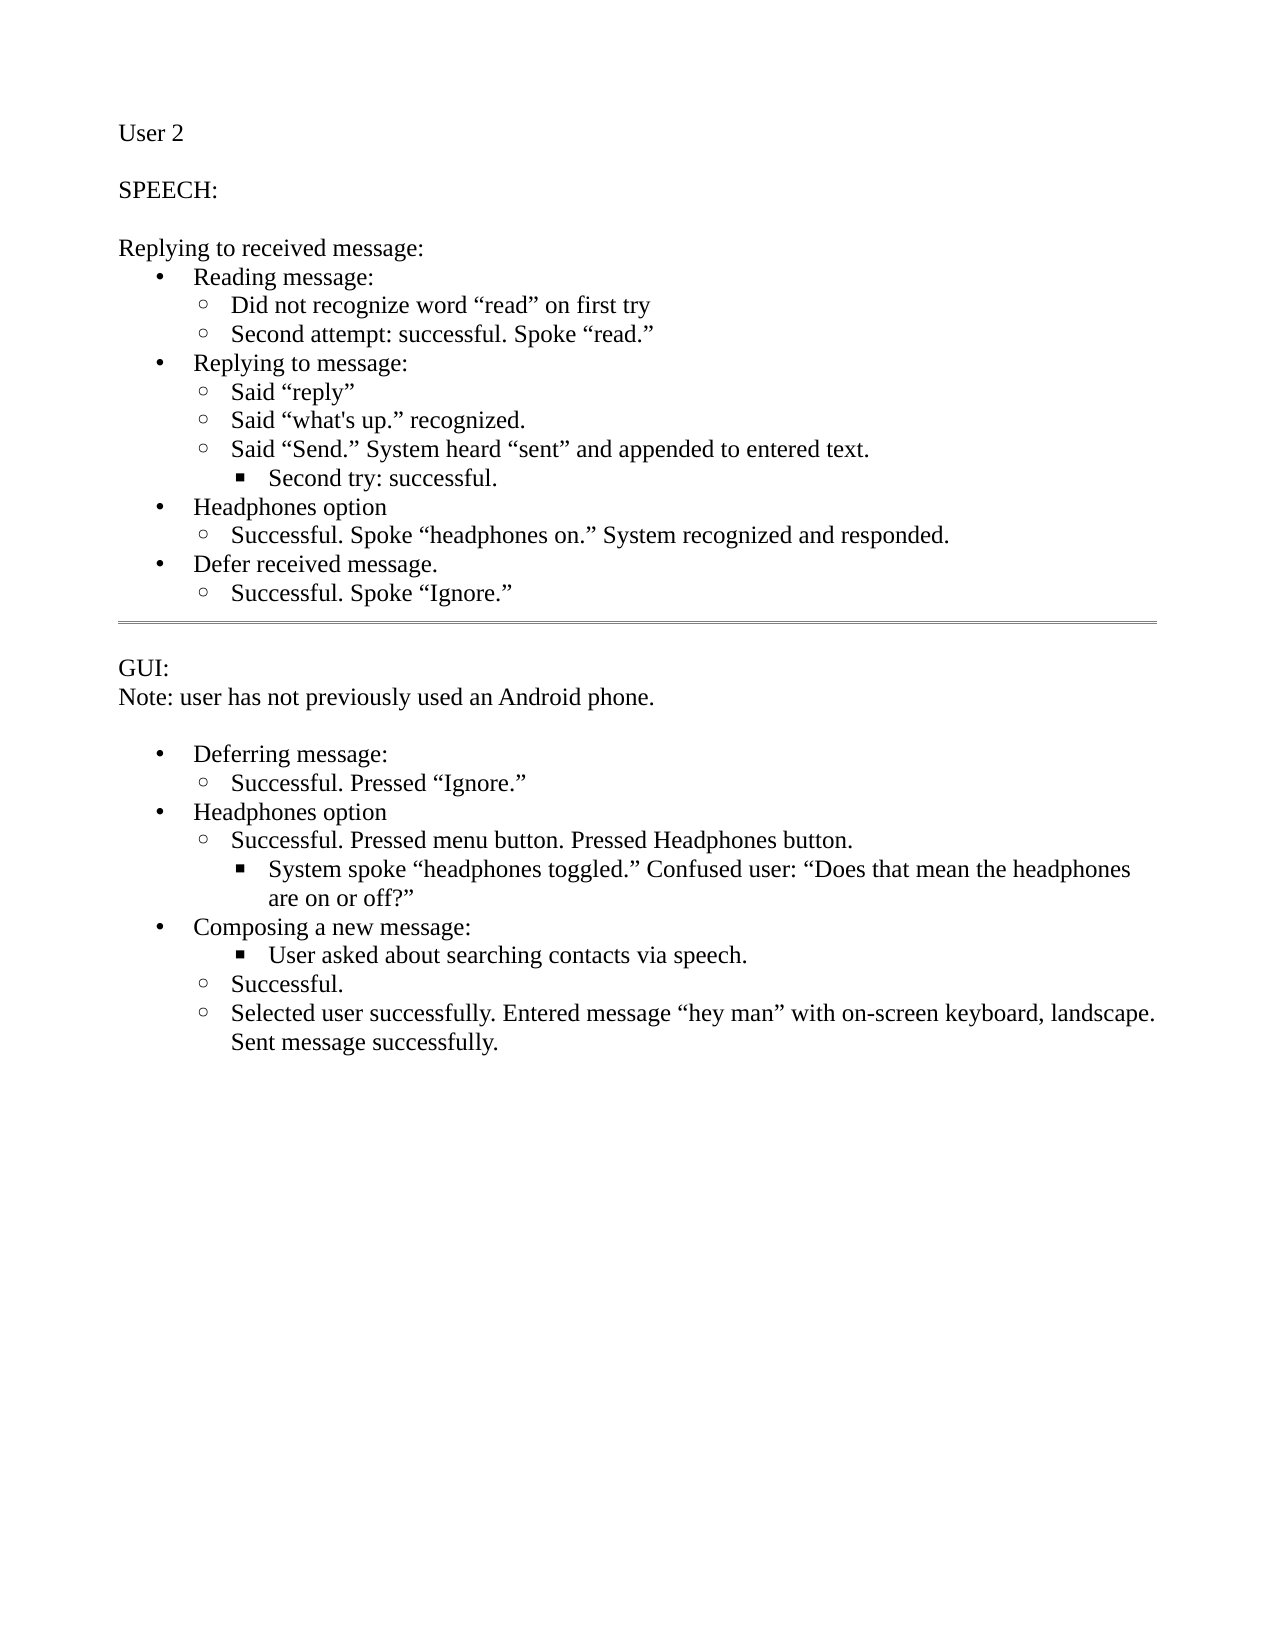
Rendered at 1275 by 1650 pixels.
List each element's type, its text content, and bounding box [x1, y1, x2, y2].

list Successful. Pressed menu button. Pressed Headphones button. [193, 826, 1157, 854]
list System spoke “headphones toggled.” Confused user: “Does that mean the headphones are on or off?” [231, 854, 1157, 912]
text Replying to received message: [118, 233, 1157, 262]
text User 2 [118, 118, 1157, 147]
list Defer received message. [156, 549, 1157, 578]
text GUI: [118, 653, 1157, 682]
text Note: user has not previously used an Android phone. [118, 682, 1157, 711]
list Said “what's up.” recognized. [193, 406, 1157, 434]
list Successful. Spoke “headphones on.” System recognized and responded. [193, 521, 1157, 549]
list Second try: successful. [231, 463, 1157, 492]
list Said “Send.” System heard “sent” and appended to entered text. [193, 434, 1157, 463]
list Composing a new message: [156, 912, 1157, 941]
list Headphones option [156, 797, 1157, 826]
list Second attempt: successful. Spoke “read.” [193, 319, 1157, 348]
list Replying to message: [156, 348, 1157, 377]
list Successful. Pressed “Ignore.” [193, 768, 1157, 797]
list Did not recognize word “read” on first try [193, 291, 1157, 319]
list Successful. [193, 969, 1157, 998]
list Reading message: [156, 262, 1157, 291]
text SPEECH: [118, 176, 1157, 204]
list Deferring message: [156, 739, 1157, 768]
list Headphones option [156, 492, 1157, 521]
list Successful. Spoke “Ignore.” [193, 578, 1157, 607]
list Said “reply” [193, 377, 1157, 406]
list User asked about searching contacts via speech. [231, 941, 1157, 969]
list Selected user successfully. Entered message “hey man” with on-screen keyboard, landscape. Sent message successfully. [193, 998, 1157, 1056]
